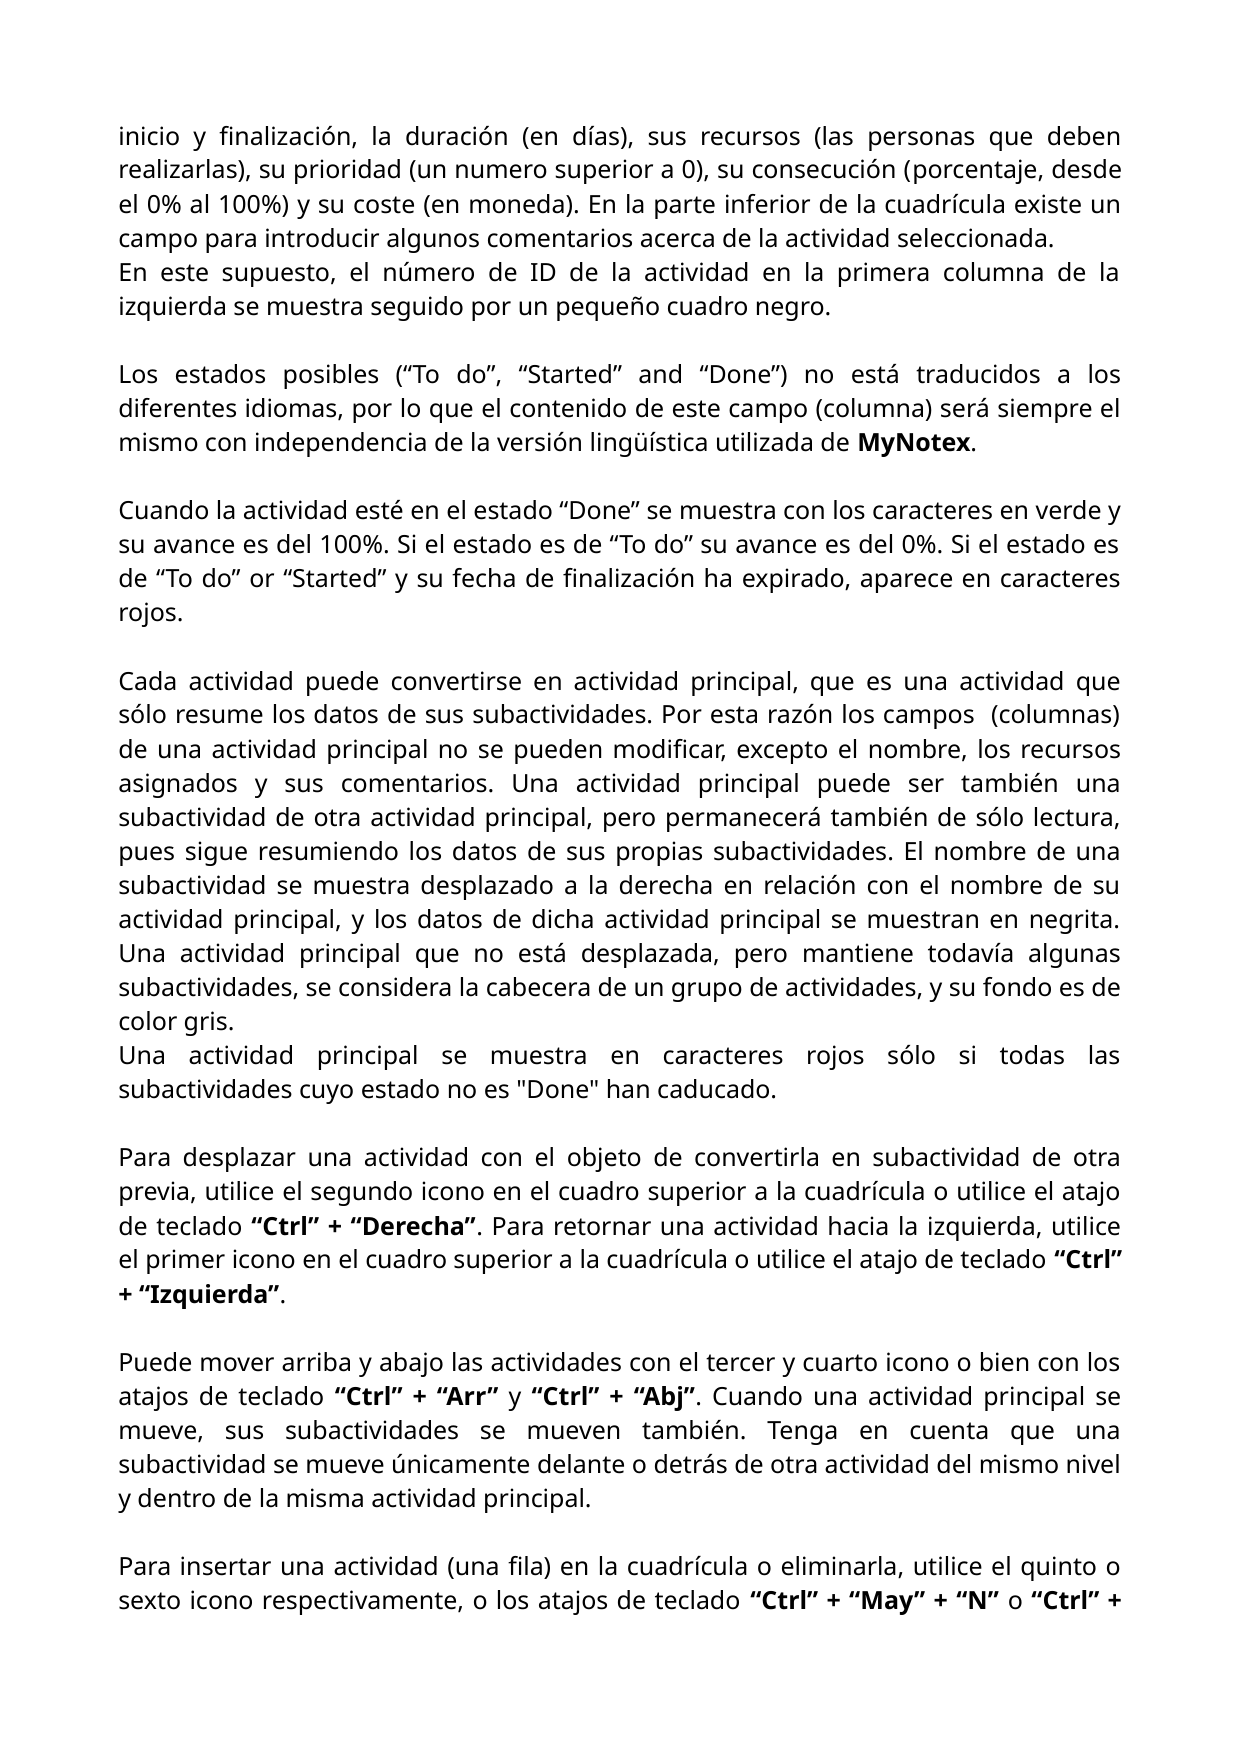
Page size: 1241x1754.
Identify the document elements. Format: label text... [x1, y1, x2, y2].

text Cuando la actividad esté en el estado “Done” se muestra con los caracteres en verde y su avance es del 100%. Si el estado es de “To do” su avance es del 0%. Si el estado es de “To do” or “Started” y su fecha de finalización ha expirado, aparece en caracteres rojos. [118, 493, 1122, 629]
text Cada actividad puede convertirse en actividad principal, que es una actividad que sólo resume los datos de sus subactividades. Por esta razón los campos (columnas) de una actividad principal no se pueden modificar, excepto el nombre, los recursos asignados y sus comentarios. Una actividad principal puede ser también una subactividad de otra actividad principal, pero permanecerá también de sólo lectura, pues sigue resumiendo los datos de sus propias subactividades. El nombre de una subactividad se muestra desplazado a la derecha en relación con el nombre de su actividad principal, y los datos de dicha actividad principal se muestran en negrita. Una actividad principal que no está desplazada, pero mantiene todavía algunas subactividades, se considera la cabecera de un grupo de actividades, y su fondo es de color gris. [118, 663, 1122, 1038]
text Puede mover arriba y abajo las actividades con el tercer y cuarto icono o bien con los atajos de teclado “Ctrl” + “Arr” y “Ctrl” + “Abj”. Cuando una actividad principal se mueve, sus subactividades se mueven también. Tenga en cuenta que una subactividad se mueve únicamente delante o detrás de otra actividad del mismo nivel y dentro de la misma actividad principal. [118, 1344, 1122, 1515]
text Los estados posibles (“To do”, “Started” and “Done”) no está traducidos a los diferentes idiomas, por lo que el contenido de este campo (columna) será siempre el mismo con independencia de la versión lingüística utilizada de MyNotex. [118, 357, 1122, 459]
text Una actividad principal se muestra en caracteres rojos sólo si todas las subactividades cuyo estado no es "Done" han caducado. [118, 1038, 1122, 1106]
text inicio y finalización, la duración (en días), sus recursos (las personas que deben realizarlas), su prioridad (un numero superior a 0), su consecución (porcentaje, desde el 0% al 100%) y su coste (en moneda). En la parte inferior de la cuadrícula existe un campo para introducir algunos comentarios acerca de la actividad seleccionada. [118, 118, 1122, 254]
text Para desplazar una actividad con el objeto de convertirla en subactividad de otra previa, utilice el segundo icono en el cuadro superior a la cuadrícula o utilice el atajo de teclado “Ctrl” + “Derecha”. Para retornar una actividad hacia la izquierda, utilice el primer icono en el cuadro superior a la cuadrícula o utilice el atajo de teclado “Ctrl” + “Izquierda”. [118, 1140, 1122, 1310]
text En este supuesto, el número de ID de la actividad en la primera columna de la izquierda se muestra seguido por un pequeño cuadro negro. [118, 254, 1122, 322]
text Para insertar una actividad (una fila) en la cuadrícula o eliminarla, utilice el quinto o sexto icono respectivamente, o los atajos de teclado “Ctrl” + “May” + “N” o “Ctrl” + [118, 1549, 1122, 1617]
